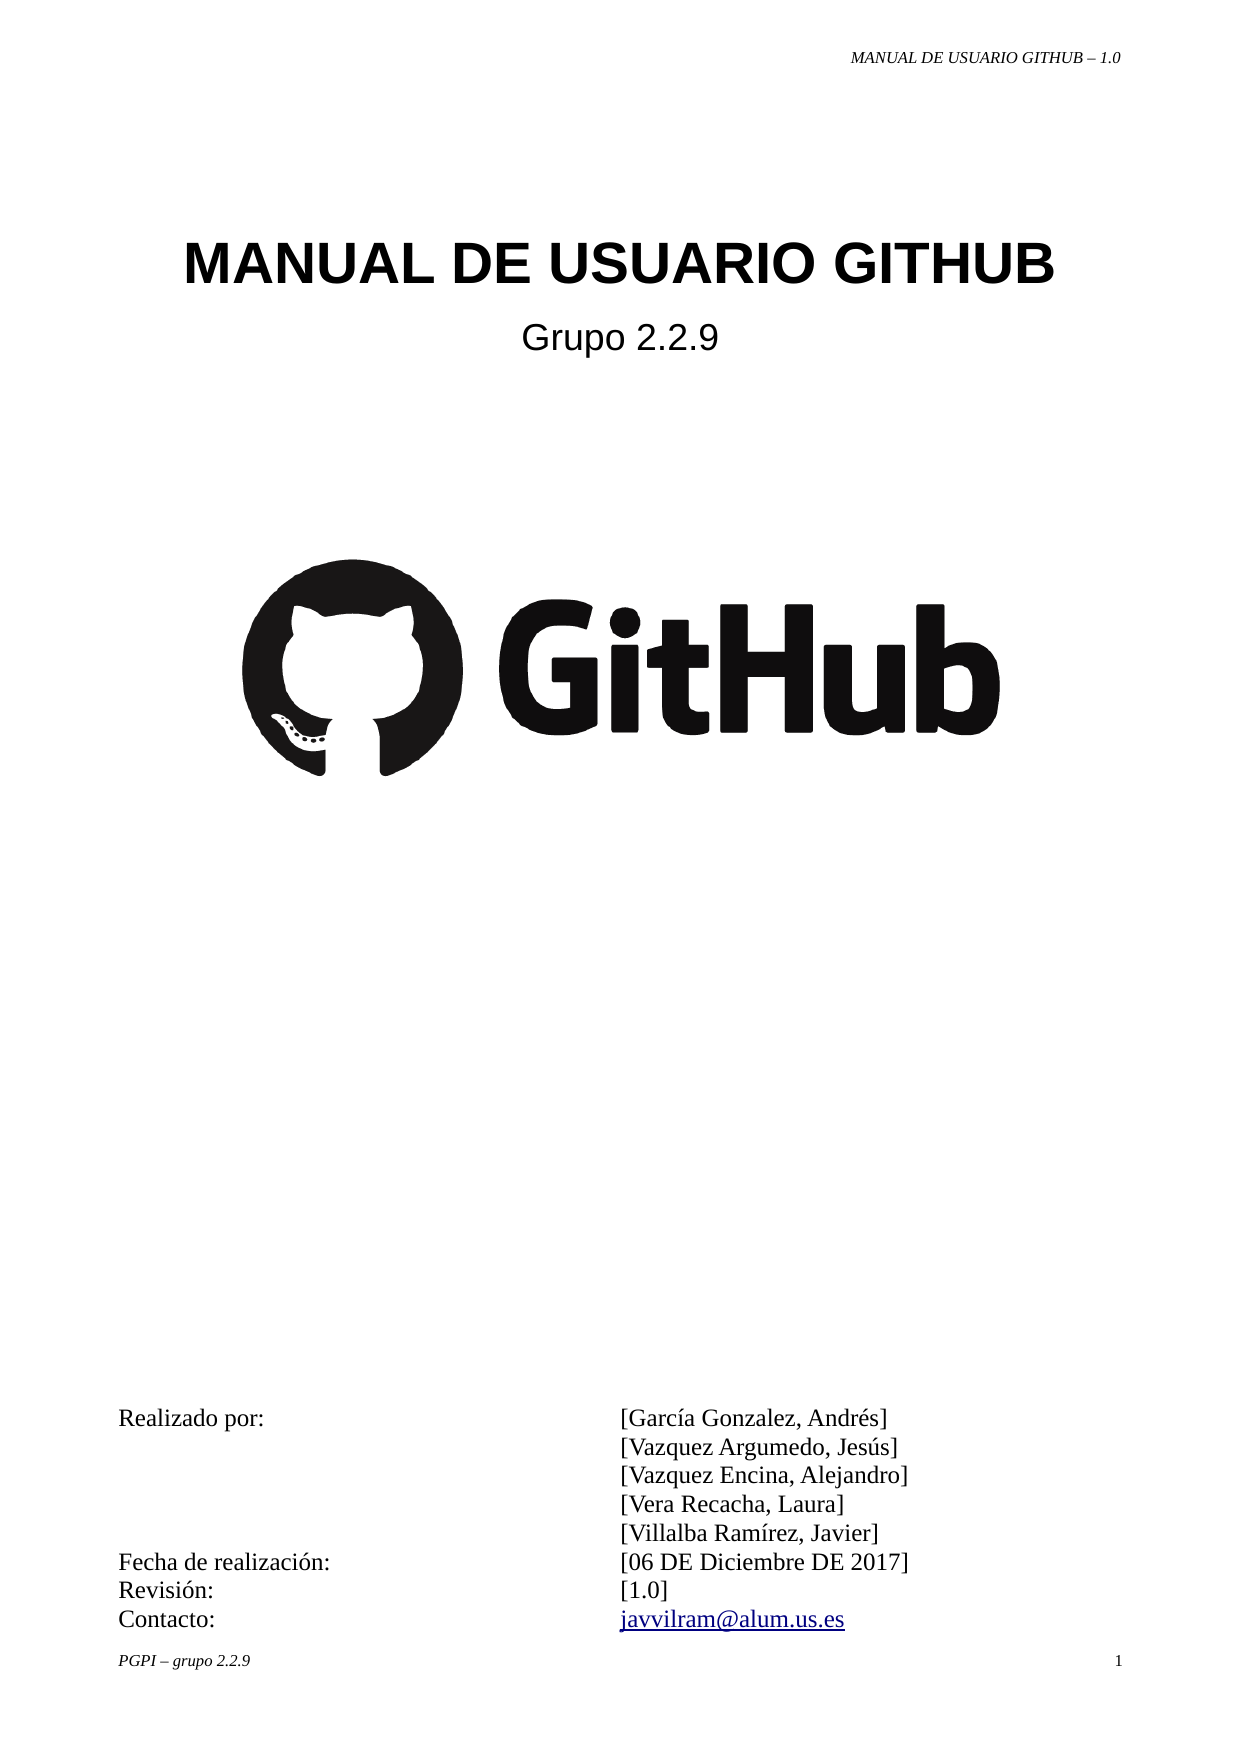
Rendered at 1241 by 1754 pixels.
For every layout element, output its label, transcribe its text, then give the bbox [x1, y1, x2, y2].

table_cell Contacto: [118, 1604, 620, 1633]
table_cell Fecha de realización: [118, 1547, 620, 1575]
table_cell Revisión: [118, 1575, 620, 1604]
table_header Realizado por: [118, 1403, 620, 1547]
text Grupo 2.2.9 [118, 315, 1122, 358]
text MANUAL DE USUARIO GITHUB [118, 229, 1122, 296]
table_header [García Gonzalez, Andrés] [Vazquez Argumedo, Jesús] [Vazquez Encina, Alejandro] [Vera Recacha, Laura] [Villalba Ramírez, Javier] [620, 1403, 1122, 1547]
table_cell [1.0] [620, 1575, 1122, 1604]
table_cell javvilram@alum.us.es [620, 1604, 1122, 1633]
table_cell [06 DE Diciembre DE 2017] [620, 1547, 1122, 1575]
